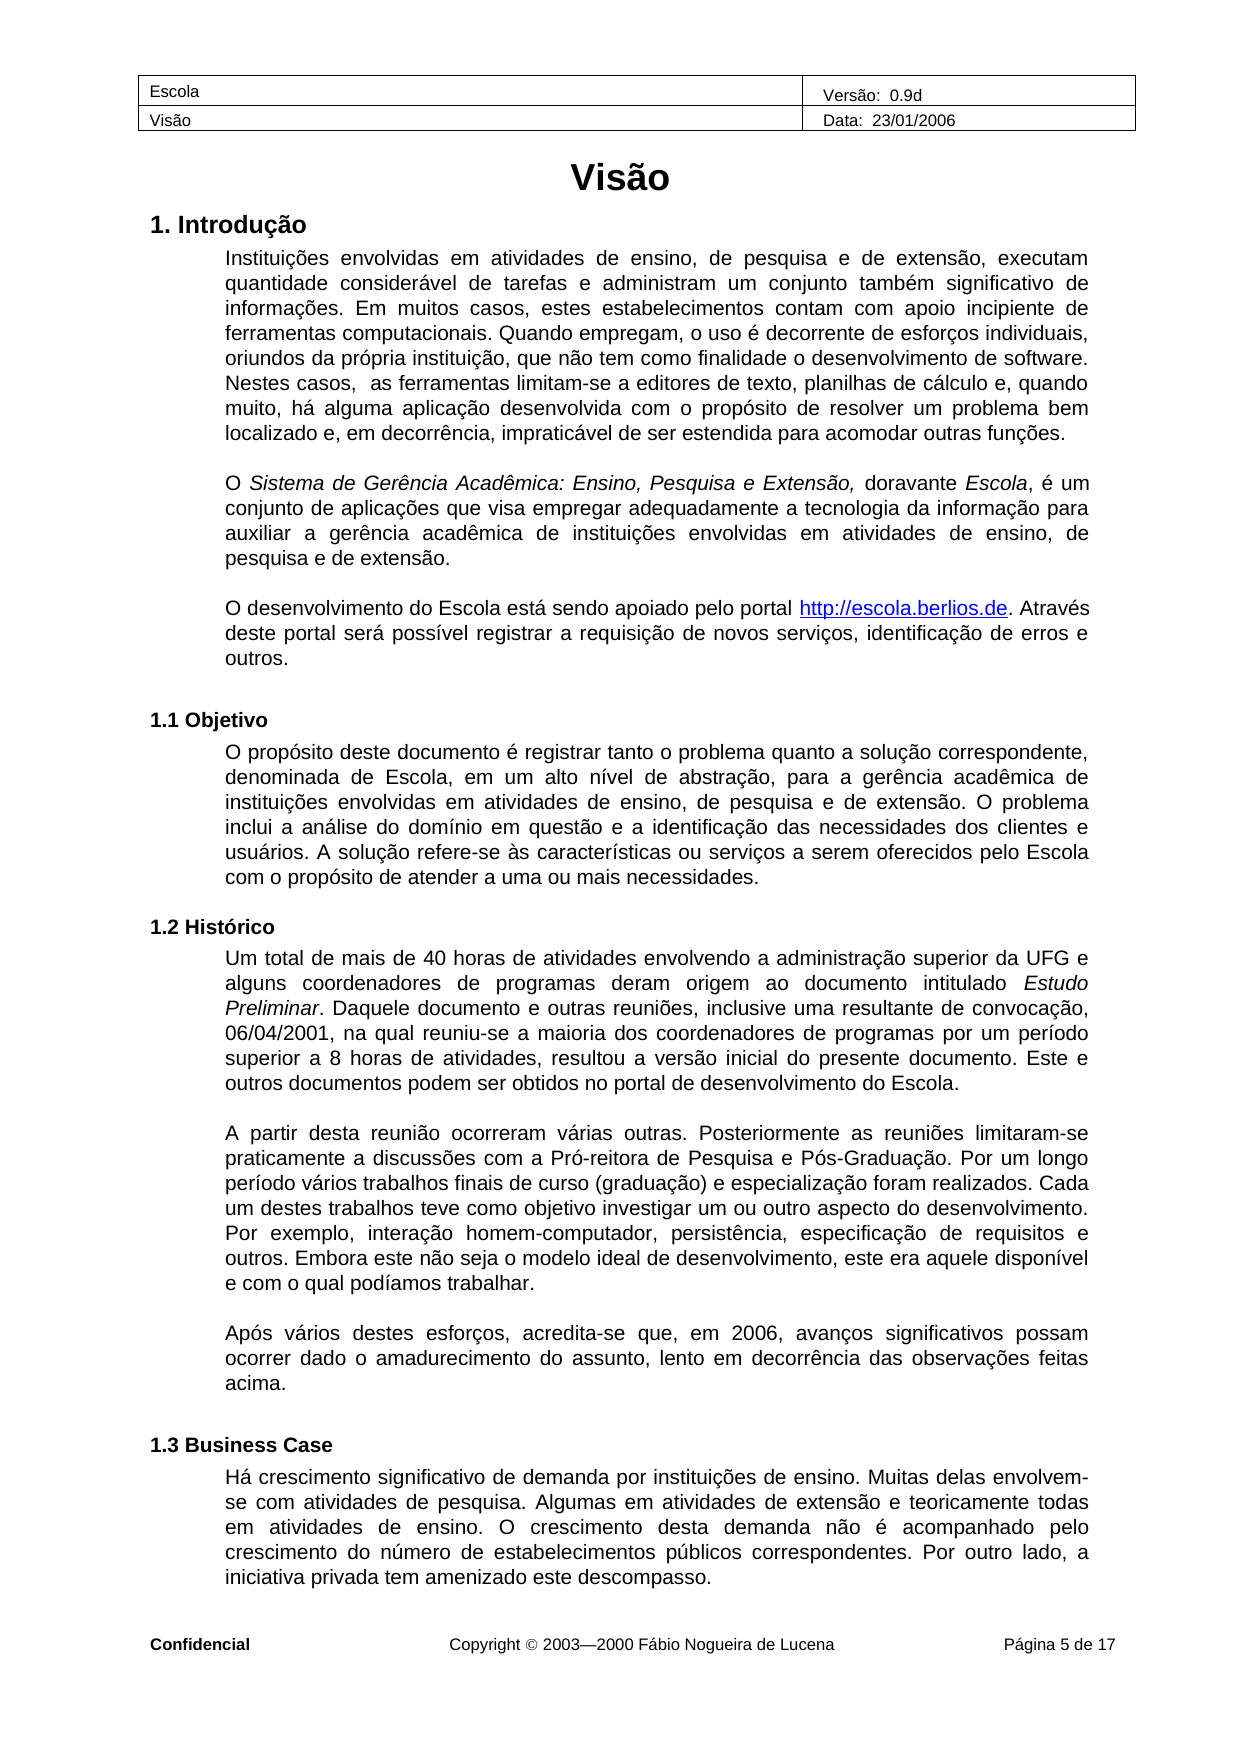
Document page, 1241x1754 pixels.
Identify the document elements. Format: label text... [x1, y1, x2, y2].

text O Sistema de Gerência Acadêmica: Ensino, Pesquisa e Extensão, doravante Escola, é um conjunto de aplicações que visa empregar adequadamente a tecnologia da informação para auxiliar a gerência acadêmica de instituições envolvidas em atividades de ensino, de pesquisa e de extensão. [225, 470, 1090, 570]
subtitle Introdução [150, 211, 1090, 238]
text O propósito deste documento é registrar tanto o problema quanto a solução correspondente, denominada de Escola, em um alto nível de abstração, para a gerência acadêmica de instituições envolvidas em atividades de ensino, de pesquisa e de extensão. O problema inclui a análise do domínio em questão e a identificação das necessidades dos clientes e usuários. A solução refere-se às características ou serviços a serem oferecidos pelo Escola com o propósito de atender a uma ou mais necessidades. [225, 738, 1090, 888]
text Após vários destes esforços, acredita-se que, em 2006, avanços significativos possam ocorrer dado o amadurecimento do assunto, lento em decorrência das observações feitas acima. [225, 1320, 1090, 1395]
text O desenvolvimento do Escola está sendo apoiado pelo portal http://escola.berlios.de. Através deste portal será possível registrar a requisição de novos serviços, identificação de erros e outros. [225, 595, 1090, 670]
text Instituições envolvidas em atividades de ensino, de pesquisa e de extensão, executam quantidade considerável de tarefas e administram um conjunto também significativo de informações. Em muitos casos, estes estabelecimentos contam com apoio incipiente de ferramentas computacionais. Quando empregam, o uso é decorrente de esforços individuais, oriundos da própria instituição, que não tem como finalidade o desenvolvimento de software. Nestes casos, as ferramentas limitam-se a editores de texto, planilhas de cálculo e, quando muito, há alguma aplicação desenvolvida com o propósito de resolver um problema bem localizado e, em decorrência, impraticável de ser estendida para acomodar outras funções. [225, 245, 1090, 445]
title Visão [150, 156, 1090, 198]
subtitle Histórico [150, 913, 1090, 938]
text Há crescimento significativo de demanda por instituições de ensino. Muitas delas envolvem-se com atividades de pesquisa. Algumas em atividades de extensão e teoricamente todas em atividades de ensino. O crescimento desta demanda não é acompanhado pelo crescimento do número de estabelecimentos públicos correspondentes. Por outro lado, a iniciativa privada tem amenizado este descompasso. [225, 1463, 1090, 1588]
text A partir desta reunião ocorreram várias outras. Posteriormente as reuniões limitaram-se praticamente a discussões com a Pró-reitora de Pesquisa e Pós-Graduação. Por um longo período vários trabalhos finais de curso (graduação) e especialização foram realizados. Cada um destes trabalhos teve como objetivo investigar um ou outro aspecto do desenvolvimento. Por exemplo, interação homem-computador, persistência, especificação de requisitos e outros. Embora este não seja o modelo ideal de desenvolvimento, este era aquele disponível e com o qual podíamos trabalhar. [225, 1120, 1090, 1295]
text Um total de mais de 40 horas de atividades envolvendo a administração superior da UFG e alguns coordenadores de programas deram origem ao documento intitulado Estudo Preliminar. Daquele documento e outras reuniões, inclusive uma resultante de convocação, 06/04/2001, na qual reuniu-se a maioria dos coordenadores de programas por um período superior a 8 horas de atividades, resultou a versão inicial do presente documento. Este e outros documentos podem ser obtidos no portal de desenvolvimento do Escola. [225, 945, 1090, 1095]
subtitle Business Case [150, 1432, 1090, 1457]
subtitle Objetivo [150, 707, 1090, 732]
